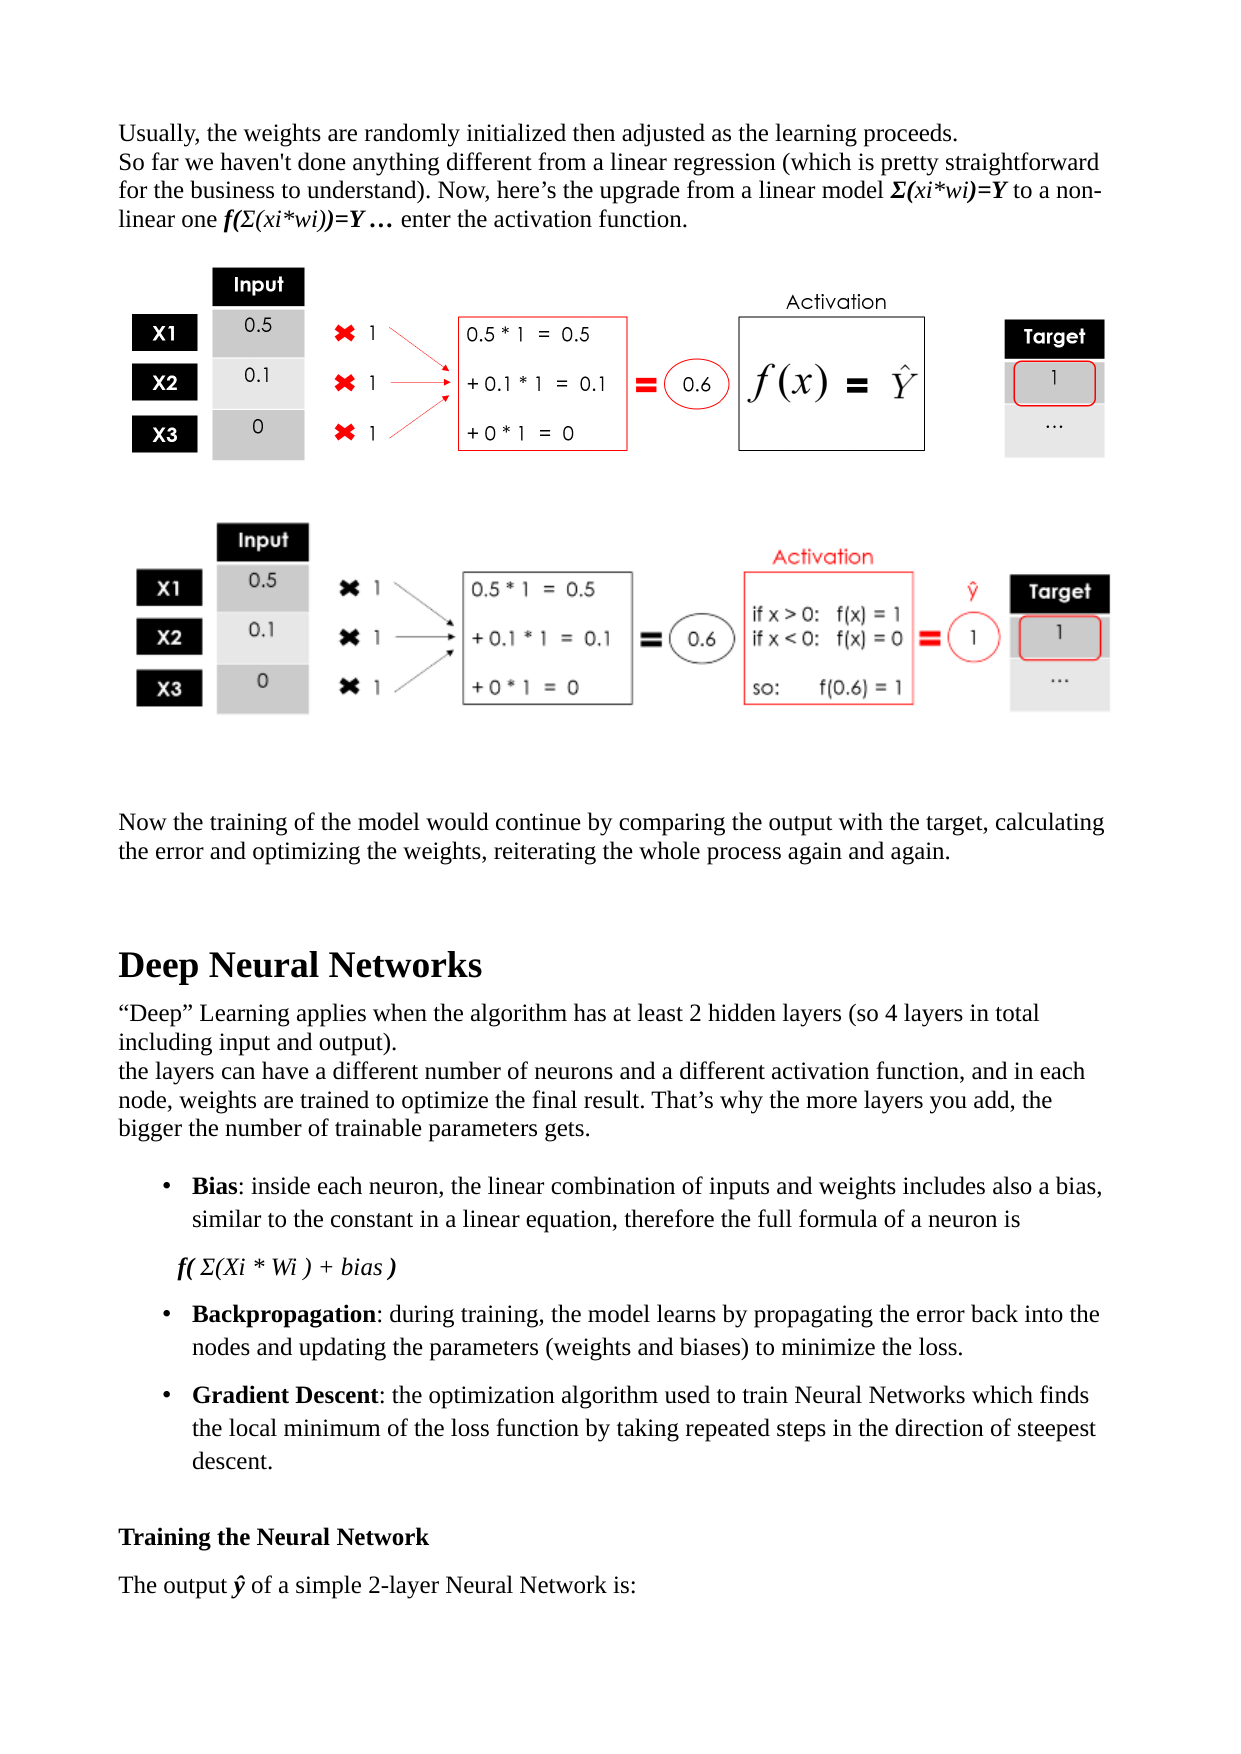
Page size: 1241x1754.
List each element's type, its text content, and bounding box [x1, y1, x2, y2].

subtitle Deep Neural Networks [118, 943, 1122, 986]
text Usually, the weights are randomly initialized then adjusted as the learning proceeds. [118, 118, 1122, 147]
text The output ŷ of a simple 2-layer Neural Network is: [118, 1570, 1122, 1599]
text “Deep” Learning applies when the algorithm has at least 2 hidden layers (so 4 layers in total including input and output). [118, 998, 1122, 1056]
text the layers can have a different number of neurons and a different activation function, and in each node, weights are trained to optimize the final result. That’s why the more layers you add, the bigger the number of trainable parameters gets. [118, 1056, 1122, 1142]
picture [118, 520, 1123, 721]
list Bias: inside each neuron, the linear combination of inputs and weights includes also a bias, similar to the constant in a linear equation, therefore the full formula of a neuron is [162, 1171, 1122, 1233]
text So far we haven't done anything different from a linear regression (which is pretty straightforward for the business to understand). Now, here’s the upgrade from a linear model Σ(xi*wi)=Y to a non-linear one f(Σ(xi*wi))=Y … enter the activation function. [118, 147, 1122, 233]
text Now the training of the model would continue by comparing the output with the target, calculating the error and optimizing the weights, reiterating the whole process again and again. [118, 807, 1122, 864]
text Training the Neural Network [118, 1522, 1122, 1551]
list Gradient Descent: the optimization algorithm used to train Neural Networks which finds the local minimum of the loss function by taking repeated steps in the direction of steepest descent. [162, 1380, 1122, 1475]
text f( Σ(Xi * Wi ) + bias ) [177, 1252, 1063, 1280]
list Backpropagation: during training, the model learns by propagating the error back into the nodes and updating the parameters (weights and biases) to minimize the loss. [162, 1299, 1122, 1361]
picture [118, 261, 1123, 463]
